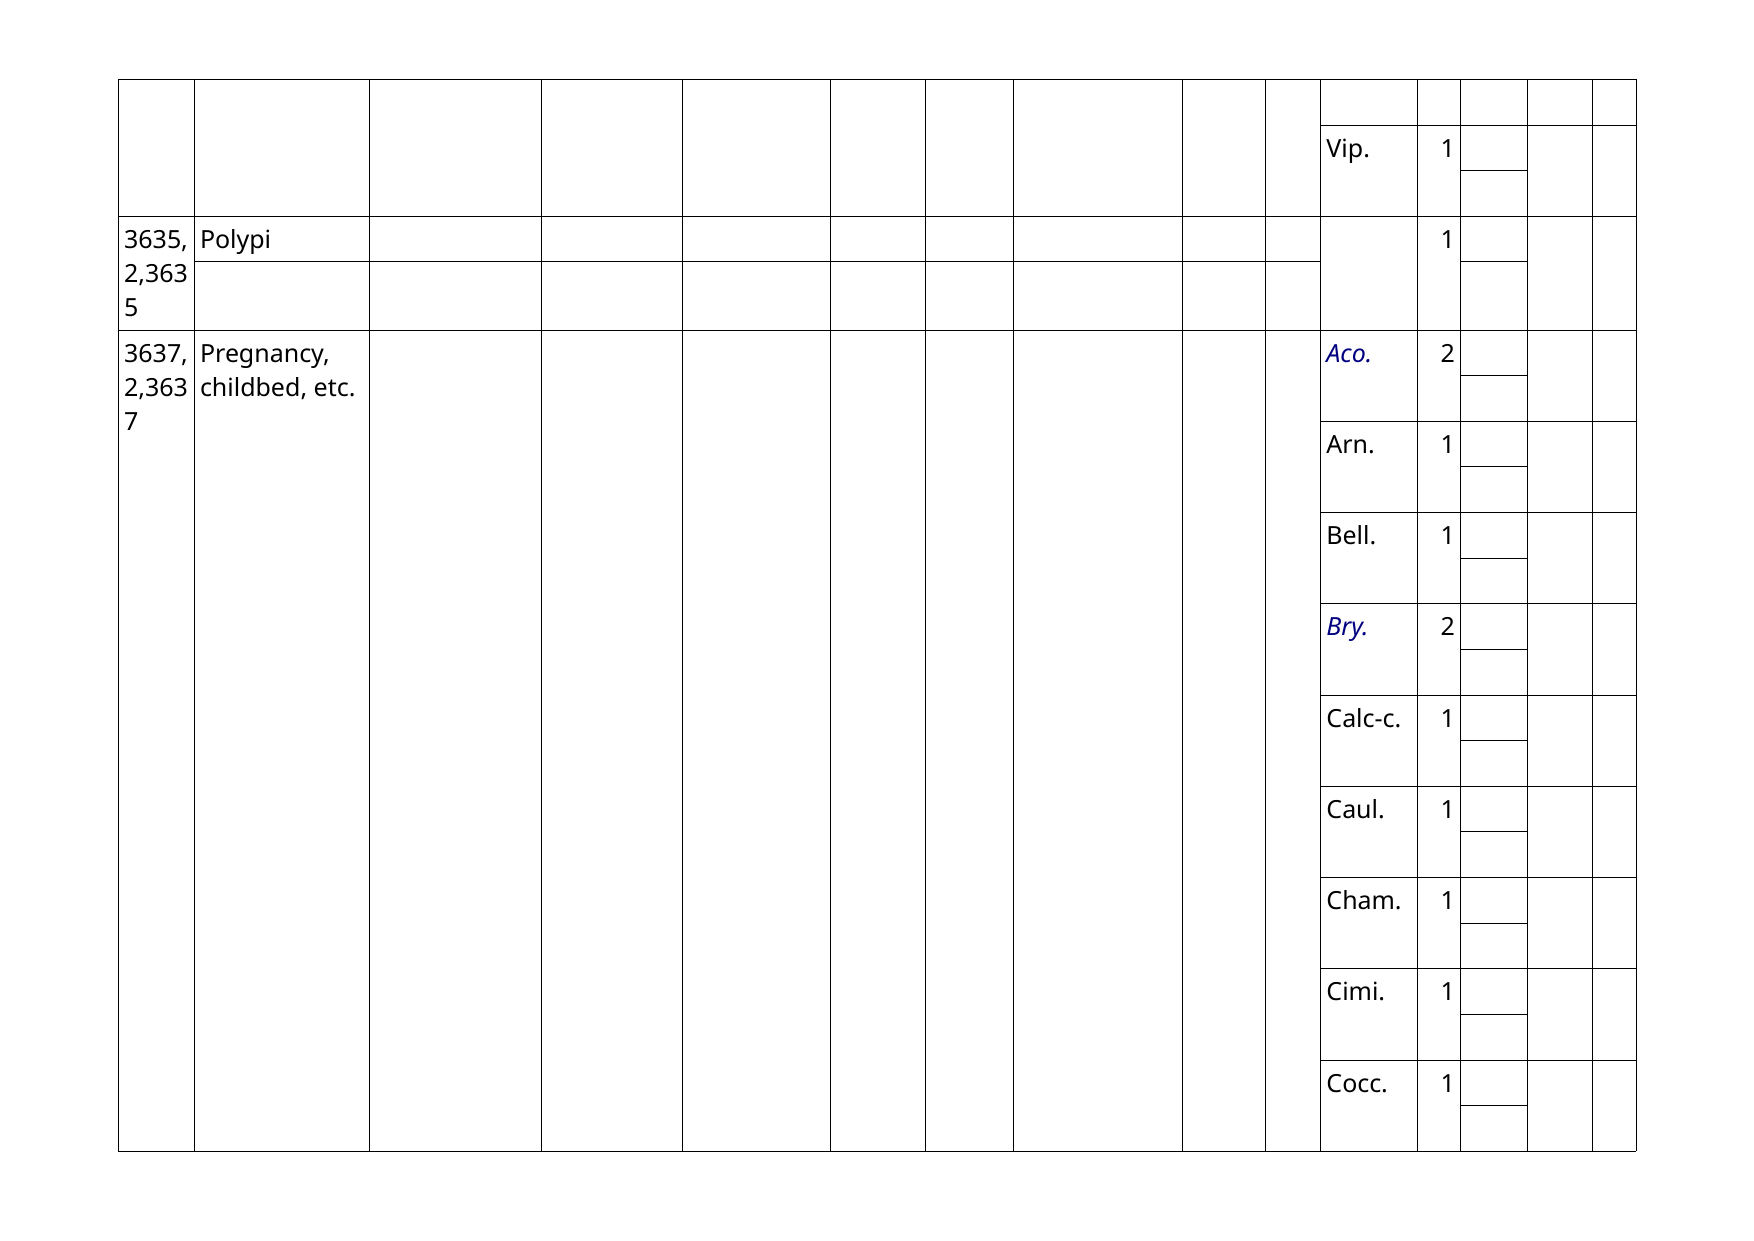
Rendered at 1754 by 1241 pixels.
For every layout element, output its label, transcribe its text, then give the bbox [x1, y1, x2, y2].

table_cell [683, 262, 830, 329]
table_cell [1461, 126, 1527, 170]
table_cell [1461, 832, 1527, 877]
table_cell [926, 331, 1013, 1151]
table_cell [831, 262, 925, 329]
table_cell 2 [1418, 331, 1460, 421]
table_cell [1461, 696, 1527, 740]
table_cell 1 [1418, 696, 1460, 786]
table_cell [683, 331, 830, 1151]
table_cell [1593, 1061, 1636, 1151]
table_cell [542, 331, 682, 1151]
table_cell [370, 262, 541, 329]
table_cell [1461, 1015, 1527, 1059]
table_cell Bry. [1321, 604, 1417, 694]
table_cell [195, 80, 369, 216]
table_cell 2 [1418, 604, 1460, 694]
table_cell [1528, 513, 1592, 603]
table_cell [1528, 787, 1592, 877]
table_cell [1528, 331, 1592, 421]
table_cell [1418, 80, 1460, 124]
table_cell [1461, 217, 1527, 261]
table_cell Aco. [1321, 331, 1417, 421]
table_cell [1014, 262, 1182, 329]
table_cell [1593, 696, 1636, 786]
table_cell [683, 217, 830, 261]
table_cell [1461, 513, 1527, 558]
table_cell [1183, 262, 1265, 329]
table_cell [1593, 331, 1636, 421]
table_cell [1528, 1061, 1592, 1151]
table_cell [1593, 80, 1636, 124]
table_cell Pregnancy, childbed, etc. [195, 331, 369, 1151]
table_cell [1183, 217, 1265, 261]
table_cell 1 [1418, 969, 1460, 1059]
table_cell [1461, 924, 1527, 968]
table_cell [1528, 422, 1592, 512]
table_cell [1014, 217, 1182, 261]
table_cell Calc-c. [1321, 696, 1417, 786]
table_cell [1461, 262, 1527, 329]
table_cell 1 [1418, 217, 1460, 329]
table_cell [1461, 650, 1527, 694]
table_cell [1183, 80, 1265, 216]
table_cell [1461, 376, 1527, 421]
table_cell [1321, 217, 1417, 329]
table_cell [370, 331, 541, 1151]
table_cell Cimi. [1321, 969, 1417, 1059]
table_cell [831, 80, 925, 216]
table_cell [1461, 741, 1527, 786]
table_cell Caul. [1321, 787, 1417, 877]
table_cell [1266, 217, 1320, 261]
table_cell [926, 262, 1013, 329]
table_cell [119, 80, 194, 216]
table_cell [370, 217, 541, 261]
table_cell [1528, 878, 1592, 968]
table_cell [1461, 331, 1527, 375]
table_cell 1 [1418, 878, 1460, 968]
table_cell [1183, 331, 1265, 1151]
table_cell 1 [1418, 1061, 1460, 1151]
table_cell [1461, 969, 1527, 1014]
table_cell 1 [1418, 126, 1460, 216]
table_cell Bell. [1321, 513, 1417, 603]
table_cell [1461, 559, 1527, 603]
table_cell 1 [1418, 422, 1460, 512]
table_cell [926, 80, 1013, 216]
table_cell 3637,2,3637 [119, 331, 194, 1151]
table_cell [1593, 787, 1636, 877]
table_cell [683, 80, 830, 216]
table_cell [1593, 422, 1636, 512]
table_cell [1528, 969, 1592, 1059]
table_cell [926, 217, 1013, 261]
table_cell [1461, 1061, 1527, 1105]
table_cell 1 [1418, 513, 1460, 603]
table_cell [1593, 217, 1636, 329]
table_cell [542, 262, 682, 329]
table_cell [1528, 80, 1592, 124]
table_cell [1593, 513, 1636, 603]
table_cell [1461, 787, 1527, 831]
table_cell [1461, 604, 1527, 649]
table_cell [1014, 331, 1182, 1151]
table_cell [1461, 422, 1527, 466]
table_cell Cham. [1321, 878, 1417, 968]
table_cell [831, 331, 925, 1151]
table_cell [1593, 878, 1636, 968]
table_cell [1266, 80, 1320, 216]
table_cell [1266, 331, 1320, 1151]
table_cell Polypi [195, 217, 369, 261]
table_cell [1528, 217, 1592, 329]
table_cell [542, 80, 682, 216]
table_cell [1321, 80, 1417, 124]
table_cell [1461, 171, 1527, 216]
table_cell Cocc. [1321, 1061, 1417, 1151]
table_cell 3635,2,3635 [119, 217, 194, 329]
table_cell [831, 217, 925, 261]
table_cell Arn. [1321, 422, 1417, 512]
table_cell [1461, 467, 1527, 512]
table_cell [195, 262, 369, 329]
table_cell [1528, 696, 1592, 786]
table_cell [1461, 1106, 1527, 1151]
table_cell [1461, 878, 1527, 923]
table_cell [1528, 126, 1592, 216]
table_cell [1593, 969, 1636, 1059]
table_cell [1461, 80, 1527, 124]
table_cell [1593, 126, 1636, 216]
table_cell [1014, 80, 1182, 216]
table_cell Vip. [1321, 126, 1417, 216]
table_cell [542, 217, 682, 261]
table_cell [1266, 262, 1320, 329]
table_cell [1528, 604, 1592, 694]
table_cell [370, 80, 541, 216]
table_cell [1593, 604, 1636, 694]
table_cell 1 [1418, 787, 1460, 877]
